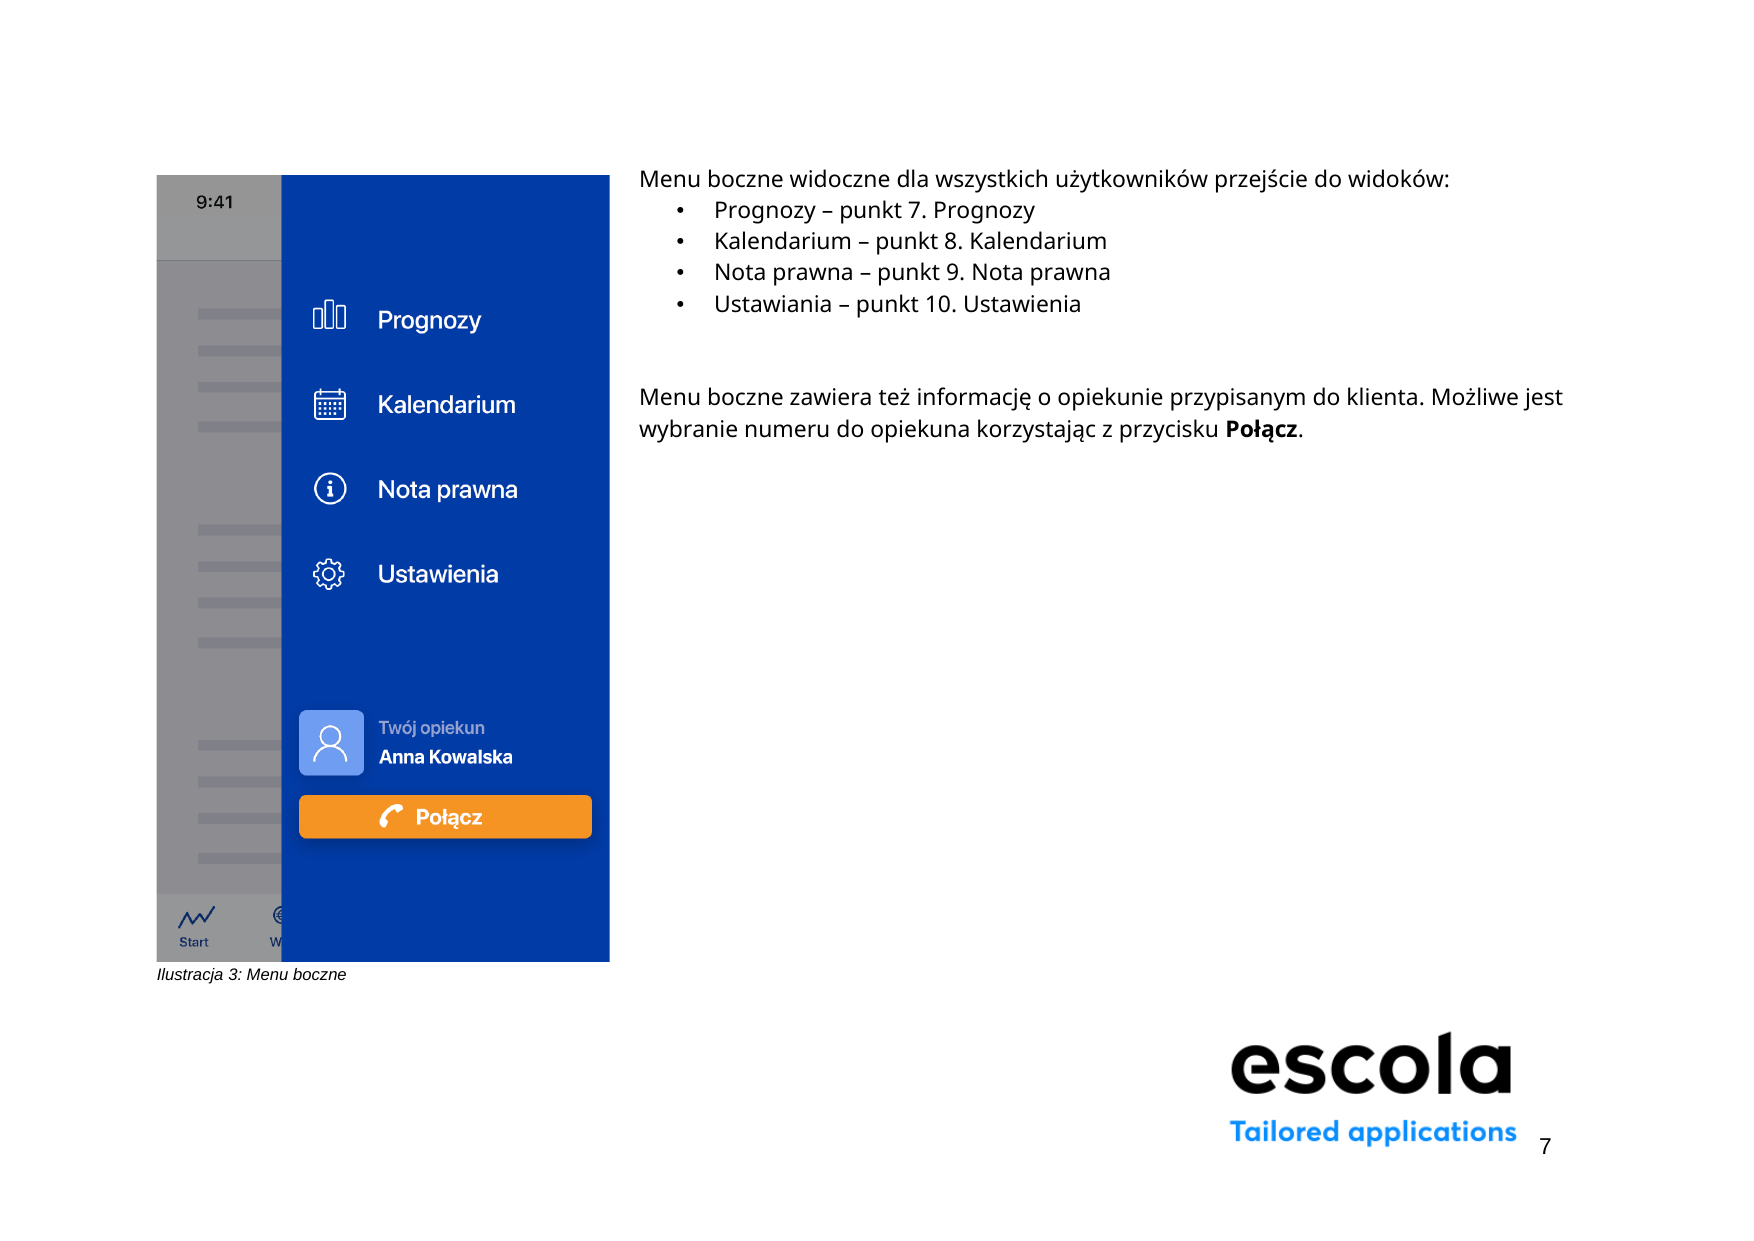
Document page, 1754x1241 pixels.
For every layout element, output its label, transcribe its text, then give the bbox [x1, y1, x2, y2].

picture [156, 175, 610, 962]
picture [1208, 1019, 1531, 1157]
table_cell [139, 152, 628, 1011]
table_cell Menu boczne widoczne dla wszystkich użytkowników przejście do widoków: Prognozy – punkt 7. Prognozy Kalendarium – punkt 8. Kalendarium Nota prawna – punkt 9. Nota prawna Ustawiania – punkt 10. Ustawienia Menu boczne zawiera też informację o opiekunie przypisanym do klienta. Możliwe jest wybranie numeru do opiekuna korzystając z przycisku Połącz. [630, 152, 1596, 1011]
